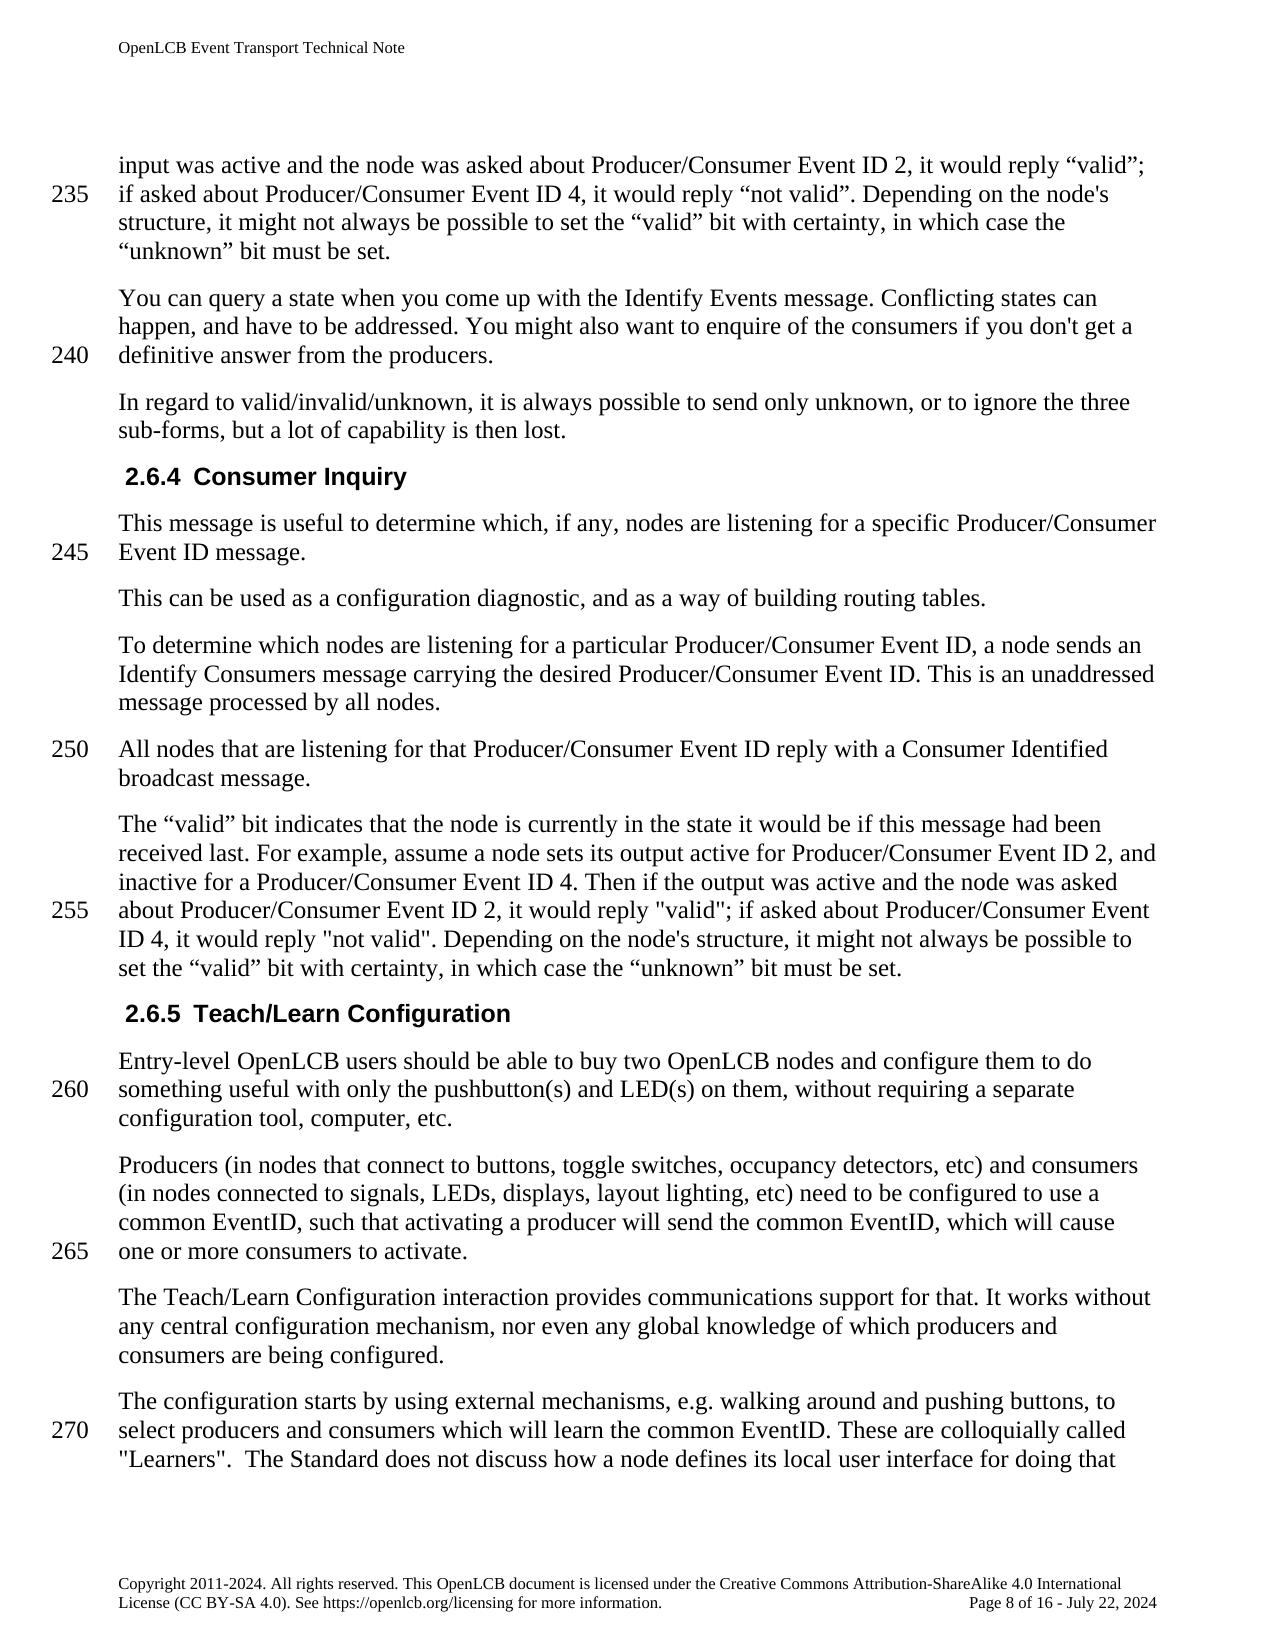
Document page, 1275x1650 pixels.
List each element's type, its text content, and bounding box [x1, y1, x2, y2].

text Producers (in nodes that connect to buttons, toggle switches, occupancy detectors, etc) and consumers (in nodes connected to signals, LEDs, displays, layout lighting, etc) need to be configured to use a common EventID, such that activating a producer will send the common EventID, which will cause one or more consumers to activate. [118, 1150, 1157, 1265]
text input was active and the node was asked about Producer/Consumer Event ID 2, it would reply “valid”; if asked about Producer/Consumer Event ID 4, it would reply “not valid”. Depending on the node's structure, it might not always be possible to set the “valid” bit with certainty, in which case the “unknown” bit must be set. [118, 150, 1157, 265]
text This can be used as a configuration diagnostic, and as a way of building routing tables. [118, 583, 1157, 612]
subtitle Teach/Learn Configuration [118, 999, 1157, 1028]
text In regard to valid/invalid/unknown, it is always possible to send only unknown, or to ignore the three sub-forms, but a lot of capability is then lost. [118, 387, 1157, 444]
text The configuration starts by using external mechanisms, e.g. walking around and pushing buttons, to select producers and consumers which will learn the common EventID. These are colloquially called "Learners". The Standard does not discuss how a node defines its local user interface for doing that [118, 1386, 1157, 1473]
subtitle Consumer Inquiry [118, 462, 1157, 491]
text Entry-level OpenLCB users should be able to buy two OpenLCB nodes and configure them to do something useful with only the pushbutton(s) and LED(s) on them, without requiring a separate configuration tool, computer, etc. [118, 1046, 1157, 1132]
text The Teach/Learn Configuration interaction provides communications support for that. It works without any central configuration mechanism, nor even any global knowledge of which producers and consumers are being configured. [118, 1282, 1157, 1369]
text To determine which nodes are listening for a particular Producer/Consumer Event ID, a node sends an Identify Consumers message carrying the desired Producer/Consumer Event ID. This is an unaddressed message processed by all nodes. [118, 630, 1157, 716]
text The “valid” bit indicates that the node is currently in the state it would be if this message had been received last. For example, assume a node sets its output active for Producer/Consumer Event ID 2, and inactive for a Producer/Consumer Event ID 4. Then if the output was active and the node was asked about Producer/Consumer Event ID 2, it would reply "valid"; if asked about Producer/Consumer Event ID 4, it would reply "not valid". Depending on the node's structure, it might not always be possible to set the “valid” bit with certainty, in which case the “unknown” bit must be set. [118, 809, 1157, 982]
text All nodes that are listening for that Producer/Consumer Event ID reply with a Consumer Identified broadcast message. [118, 734, 1157, 791]
text This message is useful to determine which, if any, nodes are listening for a specific Producer/Consumer Event ID message. [118, 508, 1157, 566]
text You can query a state when you come up with the Identify Events message. Conflicting states can happen, and have to be addressed. You might also want to enquire of the consumers if you don't get a definitive answer from the producers. [118, 283, 1157, 369]
